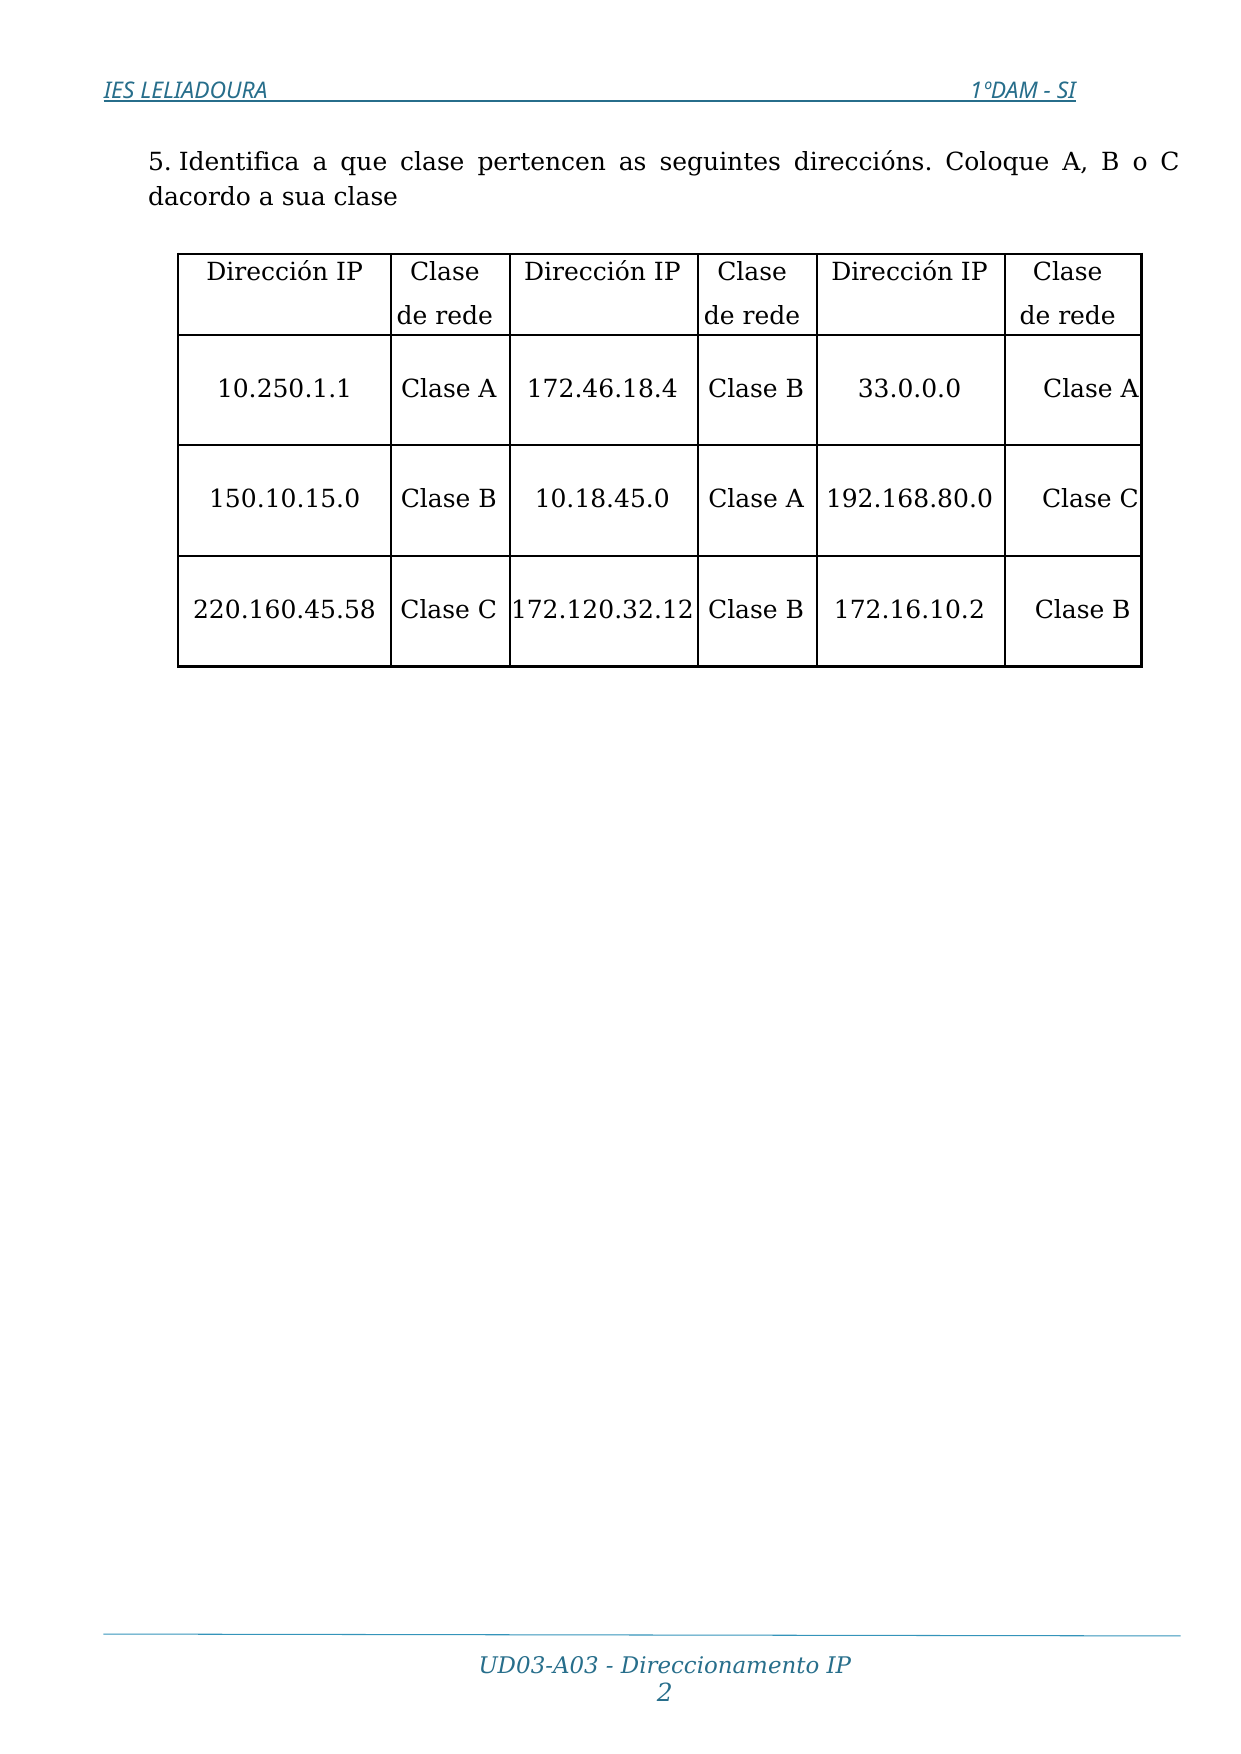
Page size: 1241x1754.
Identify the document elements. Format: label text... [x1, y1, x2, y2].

table_header Clase de rede [392, 255, 509, 333]
table_cell 172.16.10.2 [818, 557, 1004, 665]
table_header Dirección IP [179, 255, 390, 333]
table_cell Clase B [1006, 557, 1140, 665]
table_header Dirección IP [818, 255, 1004, 333]
table_cell 192.168.80.0 [818, 446, 1004, 555]
table_cell 172.120.32.12 [511, 557, 697, 665]
table_cell 33.0.0.0 [818, 336, 1004, 444]
table_cell Clase B [699, 336, 816, 444]
table_cell 172.46.18.4 [511, 336, 697, 444]
list Identifica a que clase pertencen as seguintes direccións. Coloque A, B o C dacordo a sua clase [148, 148, 1181, 212]
table_cell 150.10.15.0 [179, 446, 390, 555]
table_cell 10.250.1.1 [179, 336, 390, 444]
table_cell 220.160.45.58 [179, 557, 390, 665]
table_header Clase de rede [1006, 255, 1140, 333]
table_cell Clase A [1006, 336, 1140, 444]
table_cell Clase C [1006, 446, 1140, 555]
table_cell Clase B [699, 557, 816, 665]
table_cell 10.18.45.0 [511, 446, 697, 555]
table_header Clase de rede [699, 255, 816, 333]
table_cell Clase A [392, 336, 509, 444]
table_cell Clase B [392, 446, 509, 555]
table_header Dirección IP [511, 255, 697, 333]
table_cell Clase C [392, 557, 509, 665]
table_cell Clase A [699, 446, 816, 555]
